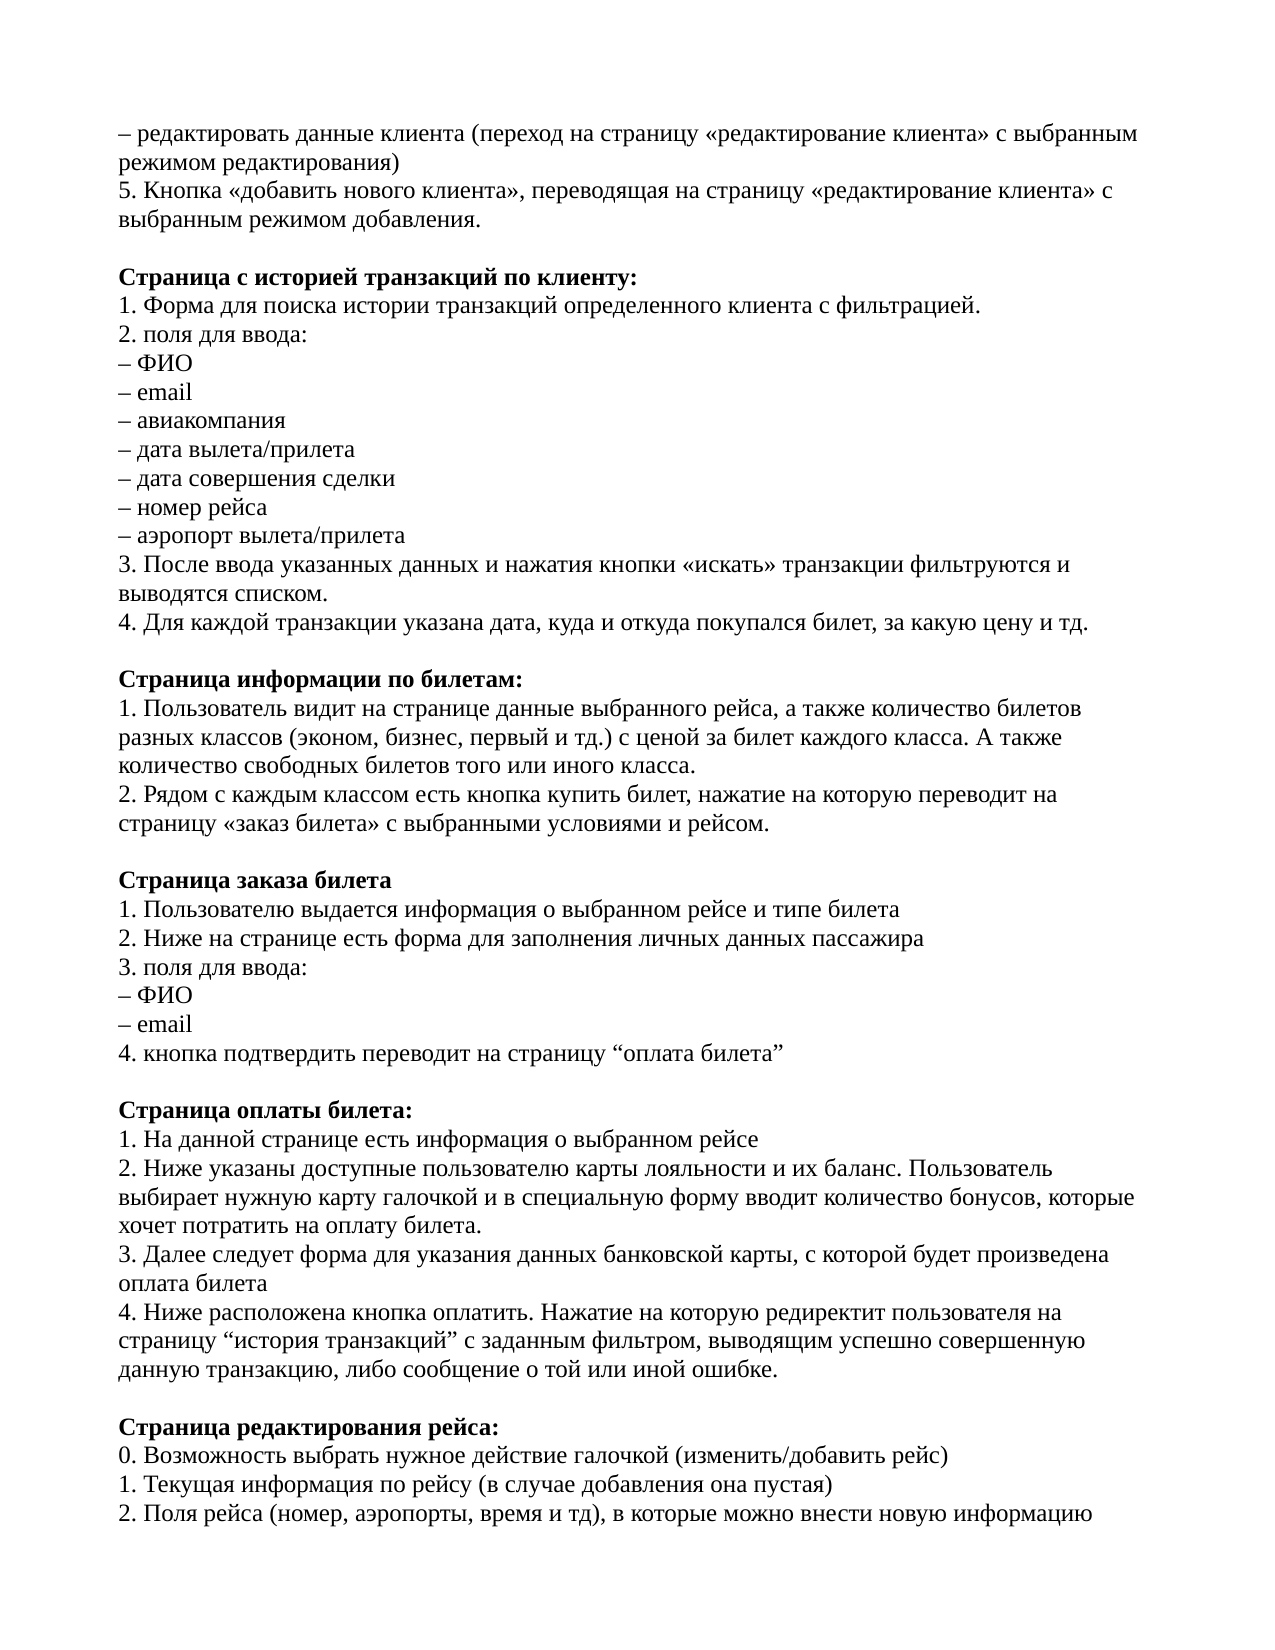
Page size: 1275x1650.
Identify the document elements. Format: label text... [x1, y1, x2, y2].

text – ФИО [118, 348, 1157, 377]
text 1. Форма для поиска истории транзакций определенного клиента с фильтрацией. [118, 291, 1157, 319]
text 2. Ниже указаны доступные пользователю карты лояльности и их баланс. Пользователь выбирает нужную карту галочкой и в специальную форму вводит количество бонусов, которые хочет потратить на оплату билета. [118, 1153, 1157, 1239]
text 2. поля для ввода: [118, 319, 1157, 348]
text 1. Пользователь видит на странице данные выбранного рейса, а также количество билетов разных классов (эконом, бизнес, первый и тд.) с ценой за билет каждого класса. А также количество свободных билетов того или иного класса. [118, 693, 1157, 779]
text 3. поля для ввода: [118, 952, 1157, 981]
text – авиакомпания [118, 406, 1157, 434]
text – ФИО [118, 981, 1157, 1009]
text 4. кнопка подтвердить переводит на страницу “оплата билета” [118, 1038, 1157, 1067]
text Страница редактирования рейса: [118, 1412, 1157, 1441]
text 0. Возможность выбрать нужное действие галочкой (изменить/добавить рейс) [118, 1441, 1157, 1469]
text Страница информации по билетам: [118, 664, 1157, 693]
text 3. Далее следует форма для указания данных банковской карты, с которой будет произведена оплата билета [118, 1239, 1157, 1297]
text – дата вылета/прилета [118, 434, 1157, 463]
text 5. Кнопка «добавить нового клиента», переводящая на страницу «редактирование клиента» с выбранным режимом добавления. [118, 176, 1157, 233]
text Страница оплаты билета: [118, 1096, 1157, 1124]
text 4. Ниже расположена кнопка оплатить. Нажатие на которую редиректит пользователя на страницу “история транзакций” с заданным фильтром, выводящим успешно совершенную данную транзакцию, либо сообщение о той или иной ошибке. [118, 1297, 1157, 1383]
text – аэропорт вылета/прилета [118, 521, 1157, 549]
text – email [118, 377, 1157, 406]
text 3. После ввода указанных данных и нажатия кнопки «искать» транзакции фильтруются и выводятся списком. [118, 549, 1157, 607]
text Страница с историей транзакций по клиенту: [118, 262, 1157, 291]
text 1. Текущая информация по рейсу (в случае добавления она пустая) [118, 1469, 1157, 1498]
text 2. Ниже на странице есть форма для заполнения личных данных пассажира [118, 923, 1157, 952]
text – редактировать данные клиента (переход на страницу «редактирование клиента» с выбранным режимом редактирования) [118, 118, 1157, 176]
text 1. Пользователю выдается информация о выбранном рейсе и типе билета [118, 894, 1157, 923]
text Страница заказа билета [118, 866, 1157, 894]
text – email [118, 1009, 1157, 1038]
text 1. На данной странице есть информация о выбранном рейсе [118, 1124, 1157, 1153]
text 4. Для каждой транзакции указана дата, куда и откуда покупался билет, за какую цену и тд. [118, 607, 1157, 636]
text 2. Поля рейса (номер, аэропорты, время и тд), в которые можно внести новую информацию [118, 1498, 1157, 1527]
text 2. Рядом с каждым классом есть кнопка купить билет, нажатие на которую переводит на страницу «заказ билета» с выбранными условиями и рейсом. [118, 779, 1157, 837]
text – дата совершения сделки [118, 463, 1157, 492]
text – номер рейса [118, 492, 1157, 521]
